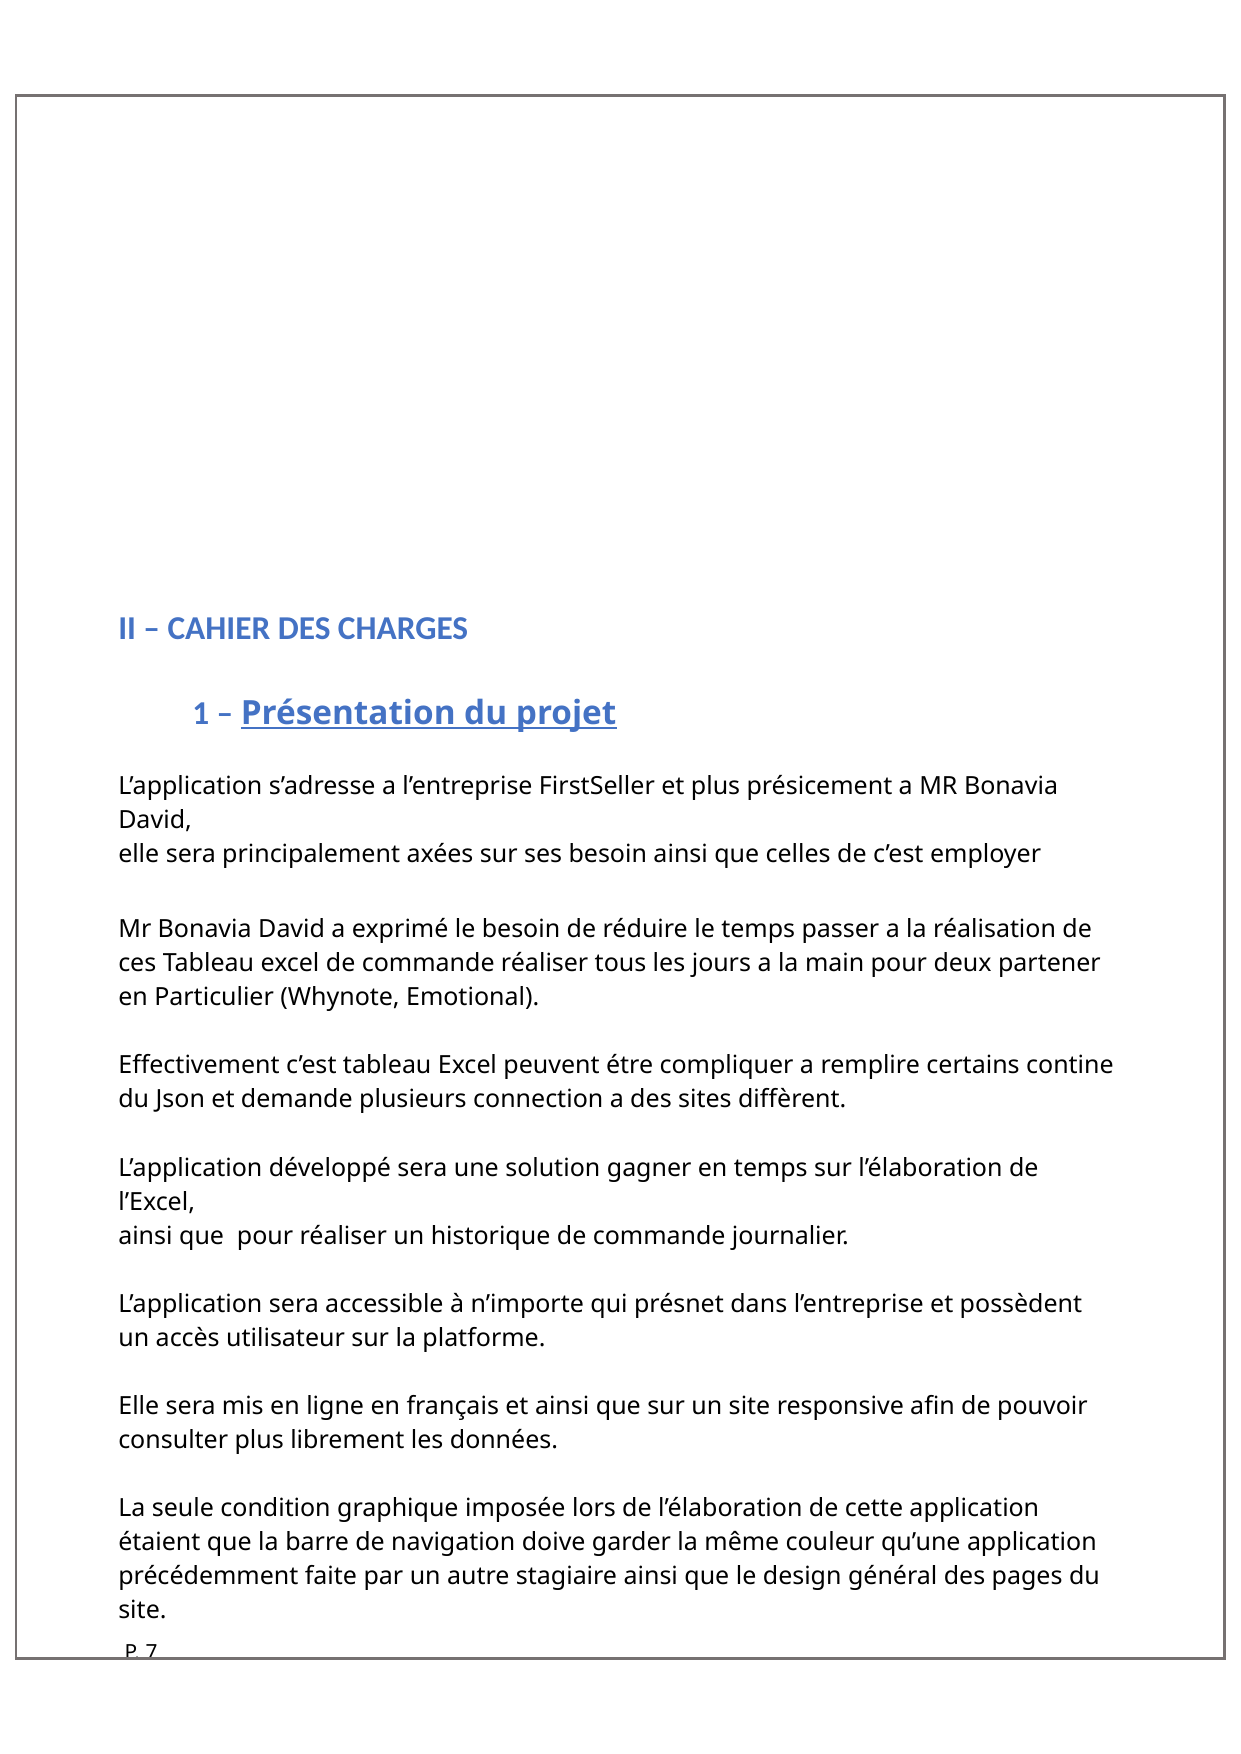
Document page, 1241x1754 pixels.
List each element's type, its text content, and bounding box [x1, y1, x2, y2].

text Elle sera mis en ligne en français et ainsi que sur un site responsive afin de pouvoir consulter plus librement les données. [118, 1388, 1122, 1456]
text L’application sera accessible à n’importe qui présnet dans l’entreprise et possèdent [118, 1286, 1122, 1319]
text La seule condition graphique imposée lors de l’élaboration de cette application étaient que la barre de navigation doive garder la même couleur qu’une application précédemment faite par un autre stagiaire ainsi que le design général des pages du site. [118, 1490, 1122, 1626]
text L’application s’adresse a l’entreprise FirstSeller et plus présicement a MR Bonavia David, [118, 768, 1122, 836]
text elle sera principalement axées sur ses besoin ainsi que celles de c’est employer [118, 836, 1122, 870]
text L’application développé sera une solution gagner en temps sur l’élaboration de l’Excel, [118, 1149, 1122, 1217]
text ainsi que pour réaliser un historique de commande journalier. [118, 1217, 1122, 1251]
text 1 – Présentation du projet [118, 688, 1122, 734]
text II – CAHIER DES CHARGES [118, 607, 1122, 648]
text Mr Bonavia David a exprimé le besoin de réduire le temps passer a la réalisation de ces Tableau excel de commande réaliser tous les jours a la main pour deux partener en Particulier (Whynote, Emotional). [118, 911, 1122, 1013]
text Effectivement c’est tableau Excel peuvent étre compliquer a remplire certains contine du Json et demande plusieurs connection a des sites diffèrent. [118, 1047, 1122, 1115]
text un accès utilisateur sur la platforme. [118, 1319, 1122, 1354]
